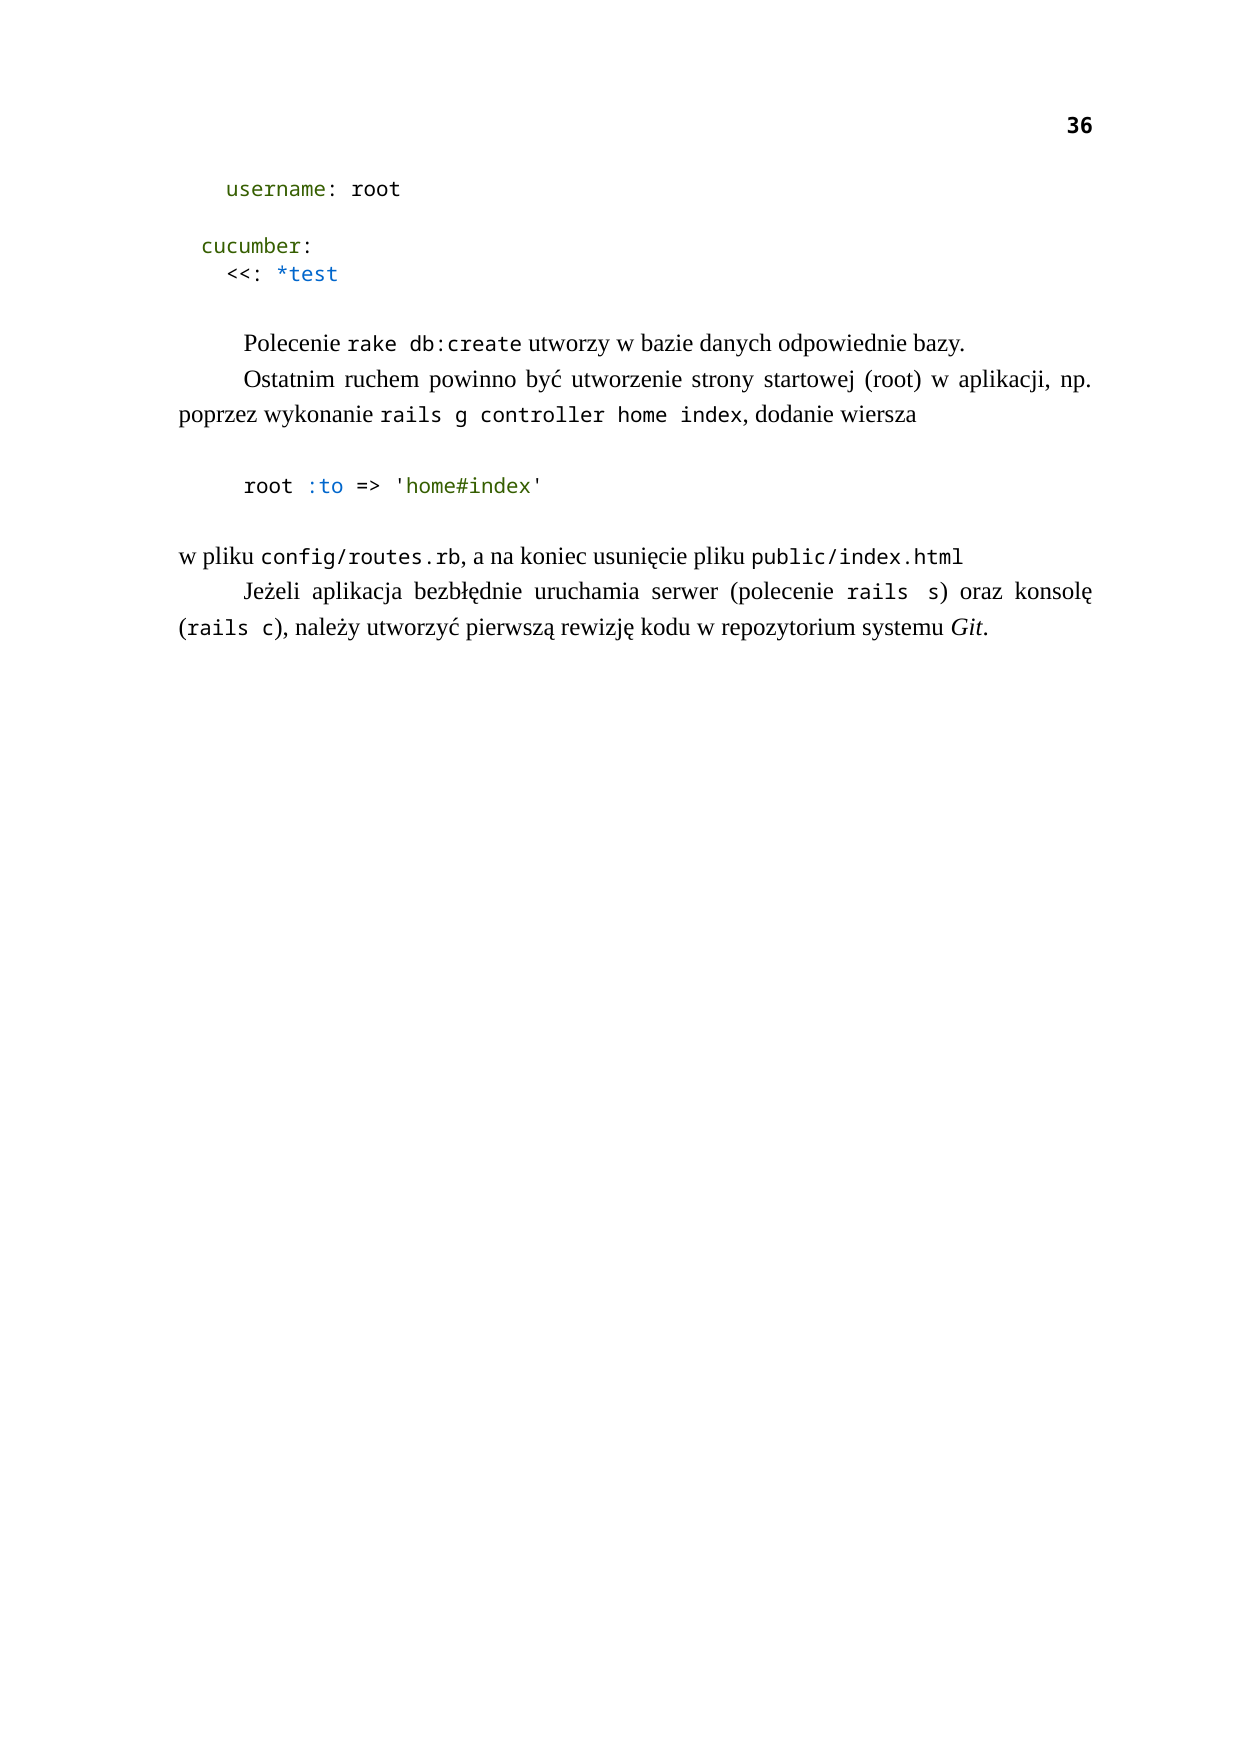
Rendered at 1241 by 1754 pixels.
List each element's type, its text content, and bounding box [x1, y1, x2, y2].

text Ostatnim ruchem powinno być utworzenie strony startowej (root) w aplikacji, np. poprzez wykonanie rails g controller home index, dodanie wiersza [178, 359, 1093, 429]
text w pliku config/routes.rb, a na koniec usunięcie pliku public/index.html [178, 536, 1093, 571]
text root :to => 'home#index' [178, 465, 1093, 500]
text Polecenie rake db:create utworzy w bazie danych odpowiednie bazy. [178, 323, 1093, 359]
text Jeżeli aplikacja bezbłędnie uruchamia serwer (polecenie rails s) oraz konsolę (rails c), należy utworzyć pierwszą rewizję kodu w repozytorium systemu Git. [178, 571, 1093, 642]
table_header username: root cucumber: <<: *test [177, 174, 1093, 288]
